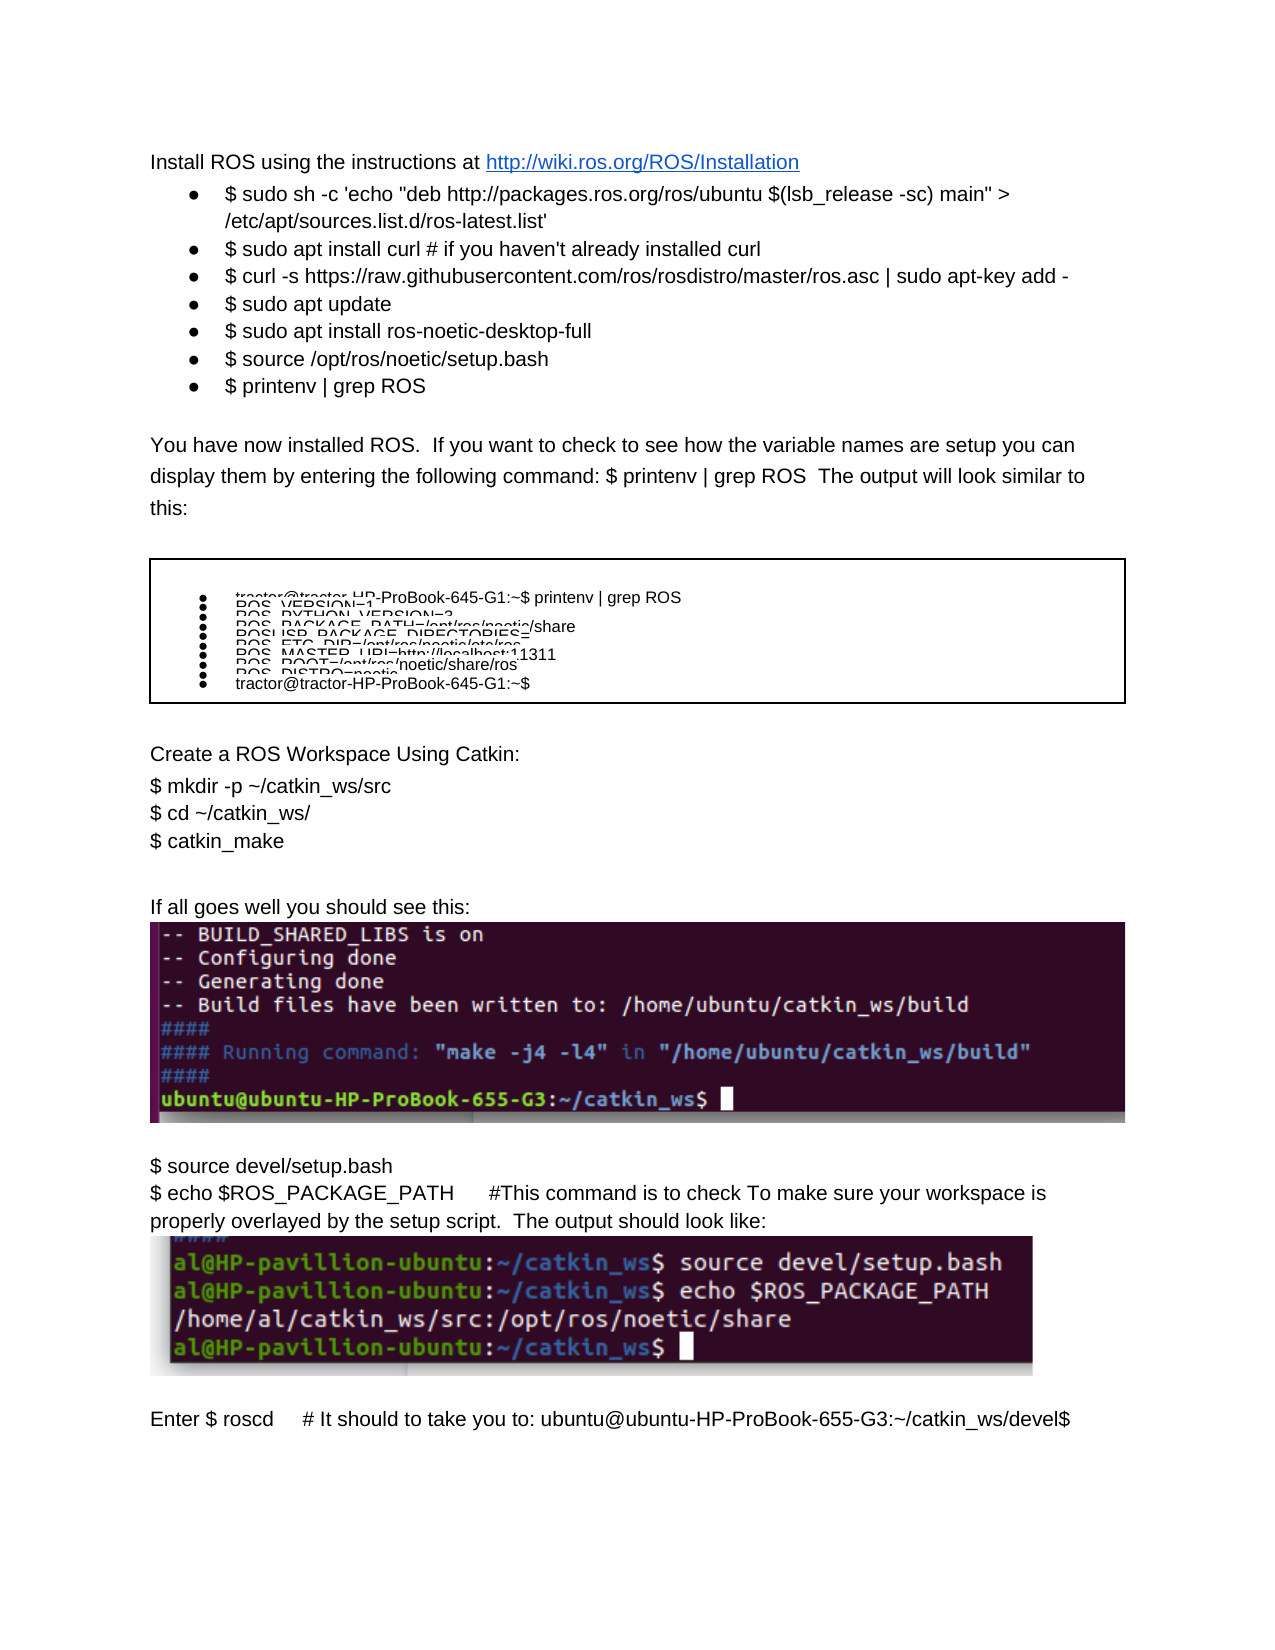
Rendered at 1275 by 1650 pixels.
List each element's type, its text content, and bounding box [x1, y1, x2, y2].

list $ sudo apt update [187, 291, 1125, 315]
text Enter $ roscd # It should to take you to: ubuntu@ubuntu-HP-ProBook-655-G3:~/catkin_ws/devel$ [150, 1407, 1125, 1431]
list $ sudo apt install curl # if you haven't already installed curl [187, 236, 1125, 260]
text $ mkdir -p ~/catkin_ws/src $ cd ~/catkin_ws/ $ catkin_make [150, 774, 1125, 853]
picture [150, 922, 1125, 1123]
subtitle Create a ROS Workspace Using Catkin: [150, 741, 1125, 765]
list $ source /opt/ros/noetic/setup.bash [187, 346, 1125, 370]
list $ printenv | grep ROS [187, 374, 1125, 398]
list $ sudo sh -c 'echo "deb http://packages.ros.org/ros/ubuntu $(lsb_release -sc) main" > /etc/apt/sources.list.d/ros-latest.list' [187, 181, 1125, 233]
list $ sudo apt install ros-noetic-desktop-full [187, 319, 1125, 343]
picture [150, 1236, 1033, 1376]
text $ source devel/setup.bash [150, 1154, 1125, 1178]
table_header tractor@tractor-HP-ProBook-645-G1:~$ printenv | grep ROS ROS_VERSION=1 ROS_PYTHON_VERSION=3 ROS_PACKAGE_PATH=/opt/ros/noetic/share ROSLISP_PACKAGE_DIRECTORIES= ROS_ETC_DIR=/opt/ros/noetic/etc/ros ROS_MASTER_URI=http://localhost:11311 ROS_ROOT=/opt/ros/noetic/share/ros ROS_DISTRO=noetic tractor@tractor-HP-ProBook-645-G1:~$ [151, 560, 1124, 702]
list $ curl -s https://raw.githubusercontent.com/ros/rosdistro/master/ros.asc | sudo apt-key add - [187, 264, 1125, 288]
text You have now installed ROS. If you want to check to see how the variable names are setup you can display them by entering the following command: $ printenv | grep ROS The output will look similar to this: [150, 401, 1125, 519]
text Install ROS using the instructions at http://wiki.ros.org/ROS/Installation [150, 150, 1125, 174]
text If all goes well you should see this: [150, 895, 1125, 919]
text $ echo $ROS_PACKAGE_PATH #This command is to check To make sure your workspace is properly overlayed by the setup script. The output should look like: [150, 1181, 1125, 1233]
